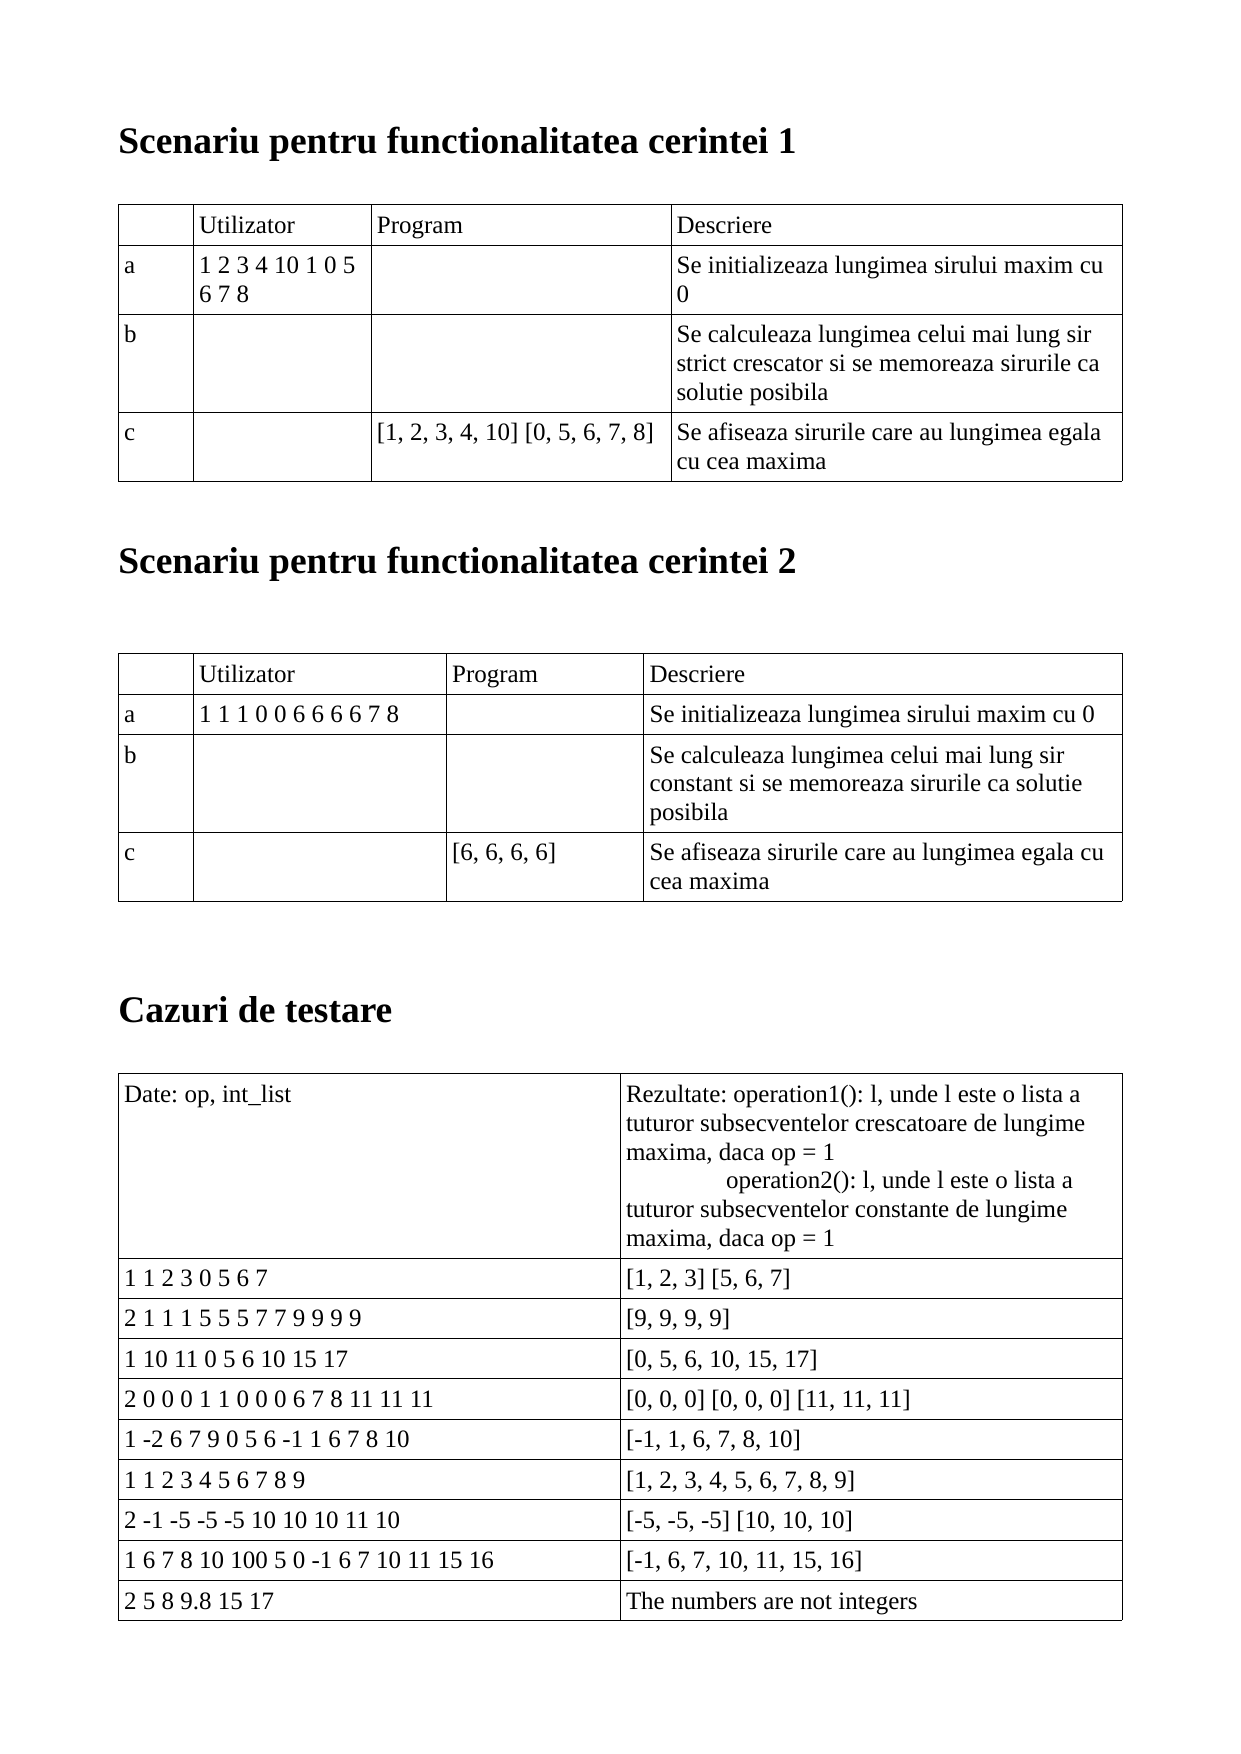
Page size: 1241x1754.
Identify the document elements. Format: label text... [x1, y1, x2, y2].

table_header [119, 205, 193, 245]
table_cell 1 10 11 0 5 6 10 15 17 [119, 1339, 620, 1378]
table_cell [372, 246, 671, 314]
table_header Program [372, 205, 671, 245]
table_cell 1 2 3 4 10 1 0 5 6 7 8 [194, 246, 371, 314]
table_cell c [119, 833, 193, 901]
table_cell [-1, 6, 7, 10, 11, 15, 16] [621, 1541, 1122, 1580]
table_header Program [447, 654, 643, 693]
table_cell [194, 833, 446, 901]
table_cell b [119, 735, 193, 832]
text Cazuri de testare [118, 987, 1122, 1030]
table_cell 1 1 2 3 4 5 6 7 8 9 [119, 1460, 620, 1499]
table_cell [194, 735, 446, 832]
table_cell The numbers are not integers [621, 1581, 1122, 1620]
table_cell [194, 413, 371, 481]
table_cell Se afiseaza sirurile care au lungimea egala cu cea maxima [644, 833, 1122, 901]
table_cell 2 1 1 1 5 5 5 7 7 9 9 9 9 [119, 1299, 620, 1338]
table_header Utilizator [194, 654, 446, 693]
table_cell [1, 2, 3, 4, 10] [0, 5, 6, 7, 8] [372, 413, 671, 481]
table_cell 2 0 0 0 1 1 0 0 0 6 7 8 11 11 11 [119, 1379, 620, 1419]
table_cell [372, 315, 671, 412]
table_cell a [119, 695, 193, 734]
table_cell [-1, 1, 6, 7, 8, 10] [621, 1420, 1122, 1459]
table_cell [447, 695, 643, 734]
table_cell [6, 6, 6, 6] [447, 833, 643, 901]
text Scenariu pentru functionalitatea cerintei 1 [118, 118, 1122, 161]
table_cell [9, 9, 9, 9] [621, 1299, 1122, 1338]
table_header Descriere [672, 205, 1122, 245]
table_cell [0, 5, 6, 10, 15, 17] [621, 1339, 1122, 1378]
table_cell [0, 0, 0] [0, 0, 0] [11, 11, 11] [621, 1379, 1122, 1419]
text Scenariu pentru functionalitatea cerintei 2 [118, 538, 1122, 581]
table_cell b [119, 315, 193, 412]
table_cell Se afiseaza sirurile care au lungimea egala cu cea maxima [672, 413, 1122, 481]
table_cell Se initializeaza lungimea sirului maxim cu 0 [672, 246, 1122, 314]
table_cell [1, 2, 3, 4, 5, 6, 7, 8, 9] [621, 1460, 1122, 1499]
table_cell [-5, -5, -5] [10, 10, 10] [621, 1500, 1122, 1539]
table_header Utilizator [194, 205, 371, 245]
table_cell 1 6 7 8 10 100 5 0 -1 6 7 10 11 15 16 [119, 1541, 620, 1580]
table_cell 2 -1 -5 -5 -5 10 10 10 11 10 [119, 1500, 620, 1539]
table_cell Se initializeaza lungimea sirului maxim cu 0 [644, 695, 1122, 734]
table_cell Se calculeaza lungimea celui mai lung sir constant si se memoreaza sirurile ca solutie posibila [644, 735, 1122, 832]
table_cell 1 -2 6 7 9 0 5 6 -1 1 6 7 8 10 [119, 1420, 620, 1459]
table_cell c [119, 413, 193, 481]
table_cell 1 1 2 3 0 5 6 7 [119, 1259, 620, 1298]
table_header [119, 654, 193, 693]
table_cell 2 5 8 9.8 15 17 [119, 1581, 620, 1620]
table_cell a [119, 246, 193, 314]
table_cell [1, 2, 3] [5, 6, 7] [621, 1259, 1122, 1298]
table_header Descriere [644, 654, 1122, 693]
table_cell [447, 735, 643, 832]
table_cell Se calculeaza lungimea celui mai lung sir strict crescator si se memoreaza sirurile ca solutie posibila [672, 315, 1122, 412]
table_header Date: op, int_list [119, 1074, 620, 1257]
table_header Rezultate: operation1(): l, unde l este o lista a tuturor subsecventelor crescatoare de lungime maxima, daca op = 1 operation2(): l, unde l este o lista a tuturor subsecventelor constante de lungime maxima, daca op = 1 [621, 1074, 1122, 1257]
table_cell [194, 315, 371, 412]
table_cell 1 1 1 0 0 6 6 6 6 7 8 [194, 695, 446, 734]
